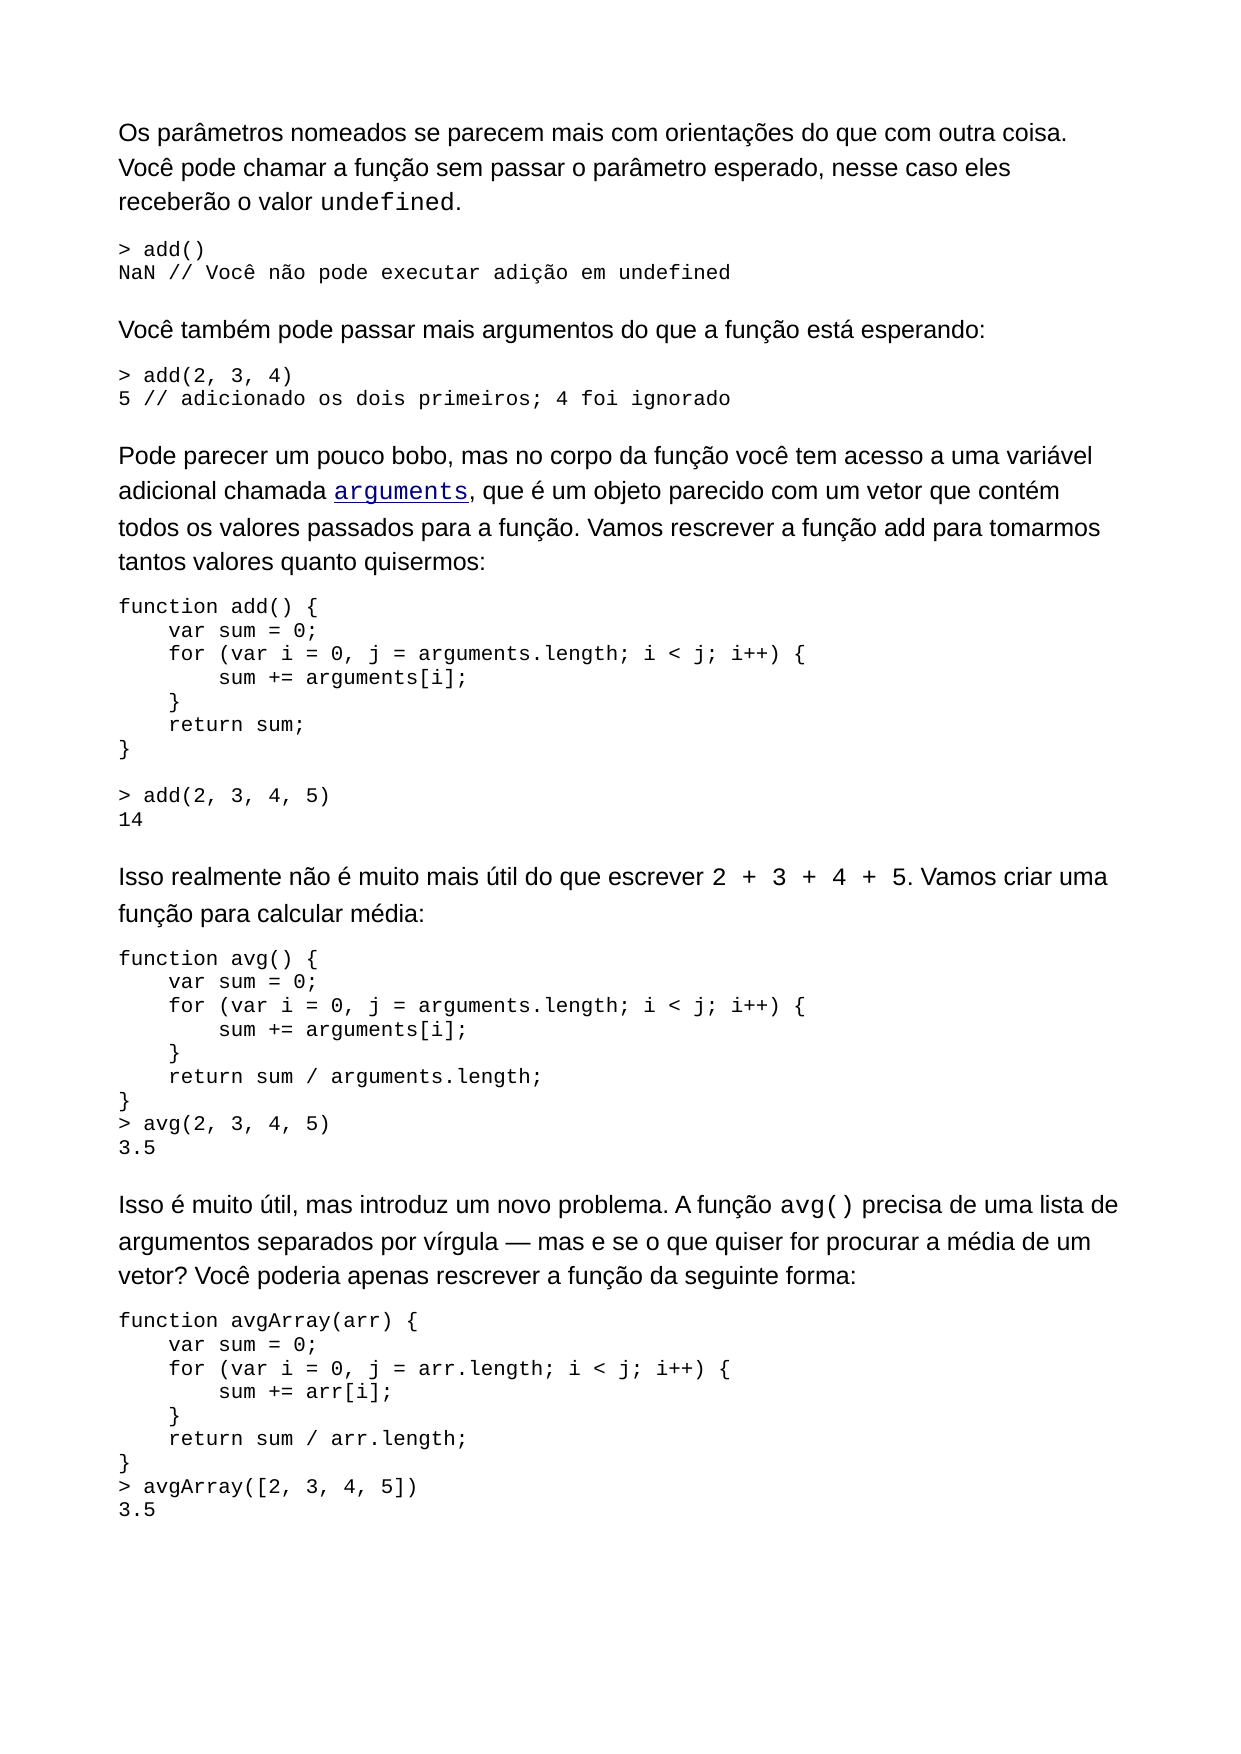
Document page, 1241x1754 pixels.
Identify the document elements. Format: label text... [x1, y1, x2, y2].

text function add() { [118, 596, 1122, 620]
text > add(2, 3, 4) [118, 364, 1122, 388]
text Isso é muito útil, mas introduz um novo problema. A função avg() precisa de uma lista de argumentos separados por vírgula — mas e se o que quiser for procurar a média de um vetor? Você poderia apenas rescrever a função da seguinte forma: [118, 1190, 1122, 1290]
text > add() [118, 239, 1122, 262]
text > avg(2, 3, 4, 5) [118, 1113, 1122, 1137]
text sum += arr[i]; [118, 1381, 1122, 1405]
text Isso realmente não é muito mais útil do que escrever 2 + 3 + 4 + 5. Vamos criar uma função para calcular média: [118, 862, 1122, 927]
text return sum / arguments.length; [118, 1066, 1122, 1089]
text } [118, 1405, 1122, 1428]
text Você também pode passar mais argumentos do que a função está esperando: [118, 316, 1122, 344]
text 3.5 [118, 1137, 1122, 1161]
text function avgArray(arr) { [118, 1310, 1122, 1334]
text 14 [118, 809, 1122, 832]
text return sum; [118, 714, 1122, 738]
text for (var i = 0, j = arguments.length; i < j; i++) { [118, 995, 1122, 1019]
text Pode parecer um pouco bobo, mas no corpo da função você tem acesso a uma variável adicional chamada arguments, que é um objeto parecido com um vetor que contém todos os valores passados para a função. Vamos rescrever a função add para tomarmos tantos valores quanto quisermos: [118, 441, 1122, 576]
text for (var i = 0, j = arr.length; i < j; i++) { [118, 1357, 1122, 1381]
text > avgArray([2, 3, 4, 5]) [118, 1476, 1122, 1499]
text 5 // adicionado os dois primeiros; 4 foi ignorado [118, 388, 1122, 412]
text 3.5 [118, 1499, 1122, 1523]
text sum += arguments[i]; [118, 667, 1122, 691]
text } [118, 1042, 1122, 1066]
text } [118, 691, 1122, 714]
text } [118, 738, 1122, 762]
text return sum / arr.length; [118, 1428, 1122, 1452]
text } [118, 1452, 1122, 1476]
text var sum = 0; [118, 620, 1122, 643]
text function avg() { [118, 948, 1122, 971]
text for (var i = 0, j = arguments.length; i < j; i++) { [118, 643, 1122, 667]
text > add(2, 3, 4, 5) [118, 785, 1122, 809]
text } [118, 1089, 1122, 1113]
text var sum = 0; [118, 1334, 1122, 1357]
text Os parâmetros nomeados se parecem mais com orientações do que com outra coisa. Você pode chamar a função sem passar o parâmetro esperado, nesse caso eles receberão o valor undefined. [118, 118, 1122, 218]
text NaN // Você não pode executar adição em undefined [118, 262, 1122, 286]
text sum += arguments[i]; [118, 1019, 1122, 1042]
text var sum = 0; [118, 971, 1122, 995]
